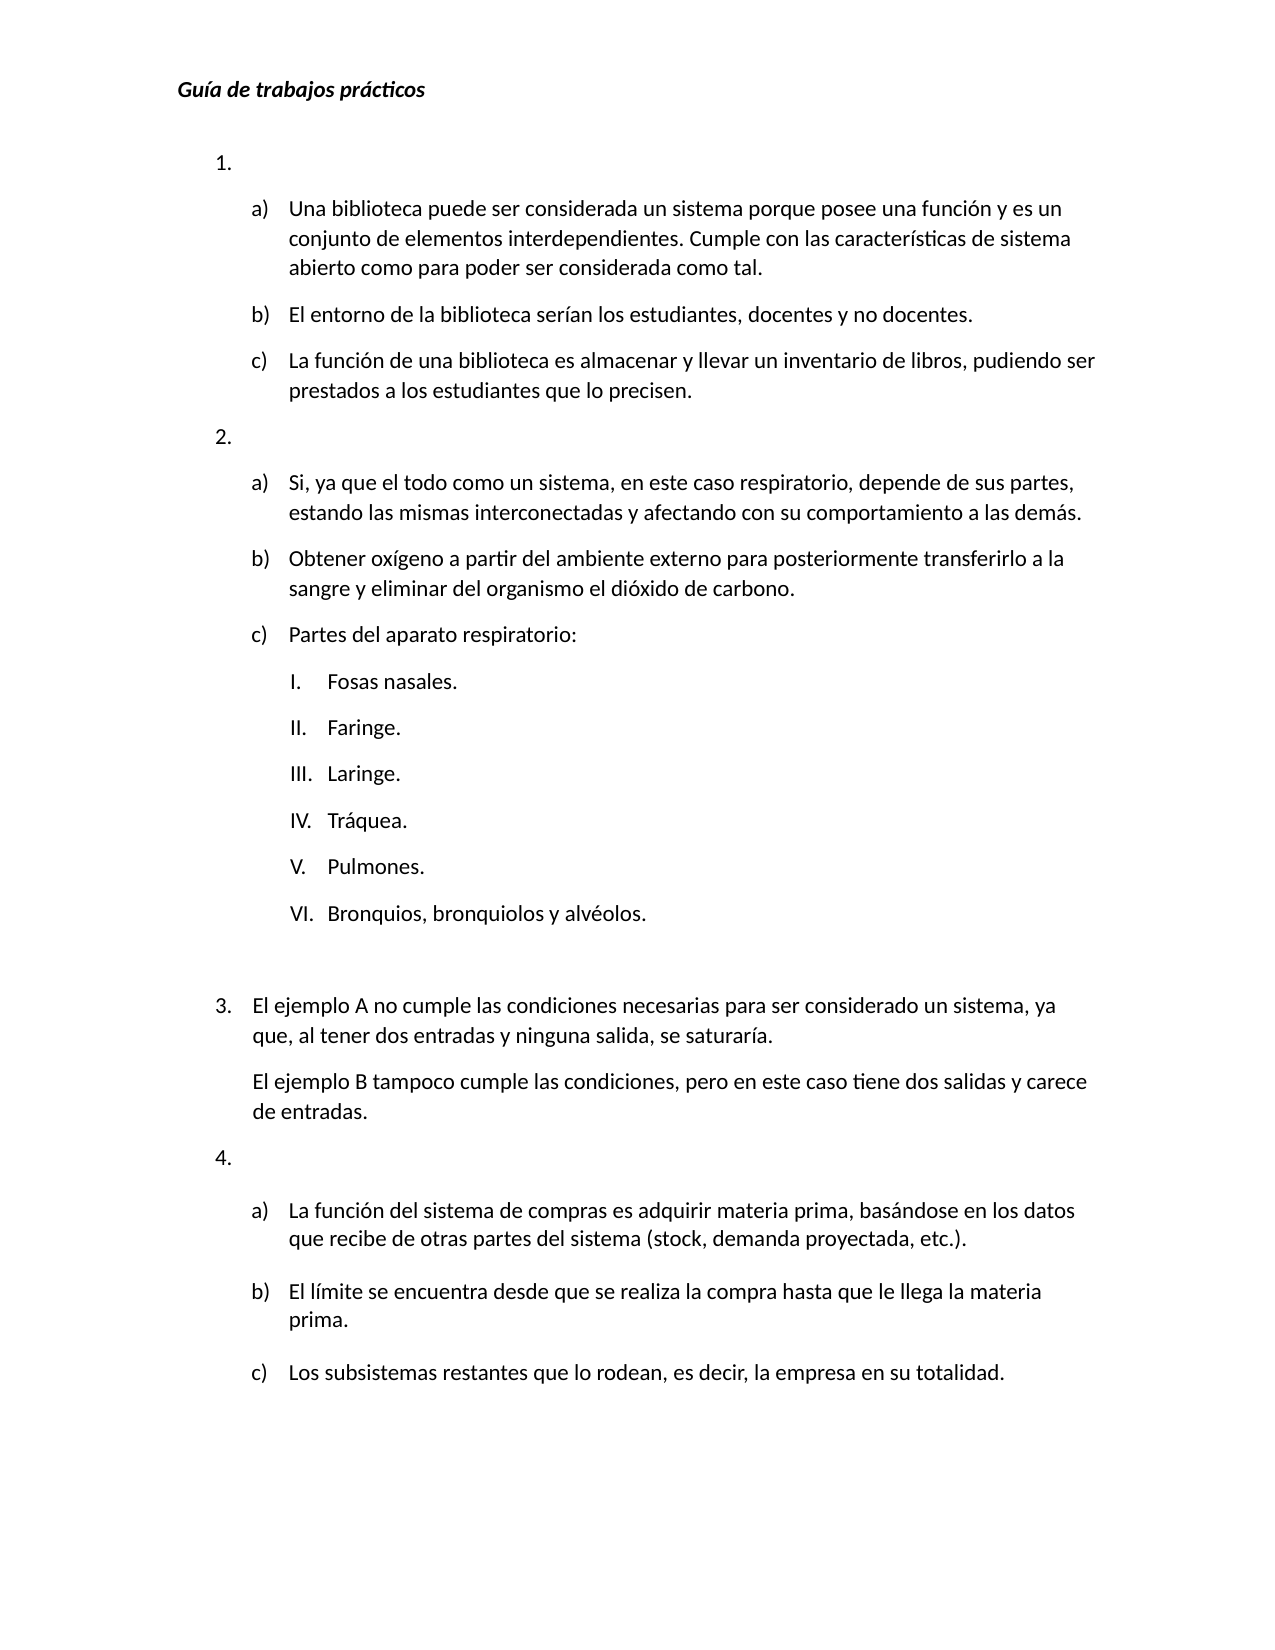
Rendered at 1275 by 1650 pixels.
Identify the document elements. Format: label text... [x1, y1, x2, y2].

list Laringe. [290, 759, 1098, 788]
list La función del sistema de compras es adquirir materia prima, basándose en los datos que recibe de otras partes del sistema (stock, demanda proyectada, etc.). [251, 1196, 1098, 1252]
list Obtener oxígeno a partir del ambiente externo para posteriormente transferirlo a la sangre y eliminar del organismo el dióxido de carbono. [251, 544, 1098, 602]
list Faringe. [290, 713, 1098, 741]
list Si, ya que el todo como un sistema, en este caso respiratorio, depende de sus partes, estando las mismas interconectadas y afectando con su comportamiento a las demás. [251, 468, 1098, 526]
list El límite se encuentra desde que se realiza la compra hasta que le llega la materia prima. [251, 1277, 1098, 1333]
list Pulmones. [290, 852, 1098, 880]
list La función de una biblioteca es almacenar y llevar un inventario de libros, pudiendo ser prestados a los estudiantes que lo precisen. [251, 346, 1098, 404]
list Partes del aparato respiratorio: [251, 621, 1098, 648]
list Tráquea. [290, 806, 1098, 834]
list Los subsistemas restantes que lo rodean, es decir, la empresa en su totalidad. [251, 1358, 1098, 1387]
list El entorno de la biblioteca serían los estudiantes, docentes y no docentes. [251, 300, 1098, 328]
text El ejemplo B tampoco cumple las condiciones, pero en este caso tiene dos salidas y carece de entradas. [252, 1067, 1098, 1125]
list Bronquios, bronquiolos y alvéolos. [290, 899, 1098, 927]
list Fosas nasales. [290, 667, 1098, 695]
list El ejemplo A no cumple las condiciones necesarias para ser considerado un sistema, ya que, al tener dos entradas y ninguna salida, se saturaría. [215, 991, 1098, 1049]
list Una biblioteca puede ser considerada un sistema porque posee una función y es un conjunto de elementos interdependientes. Cumple con las características de sistema abierto como para poder ser considerada como tal. [251, 194, 1098, 281]
